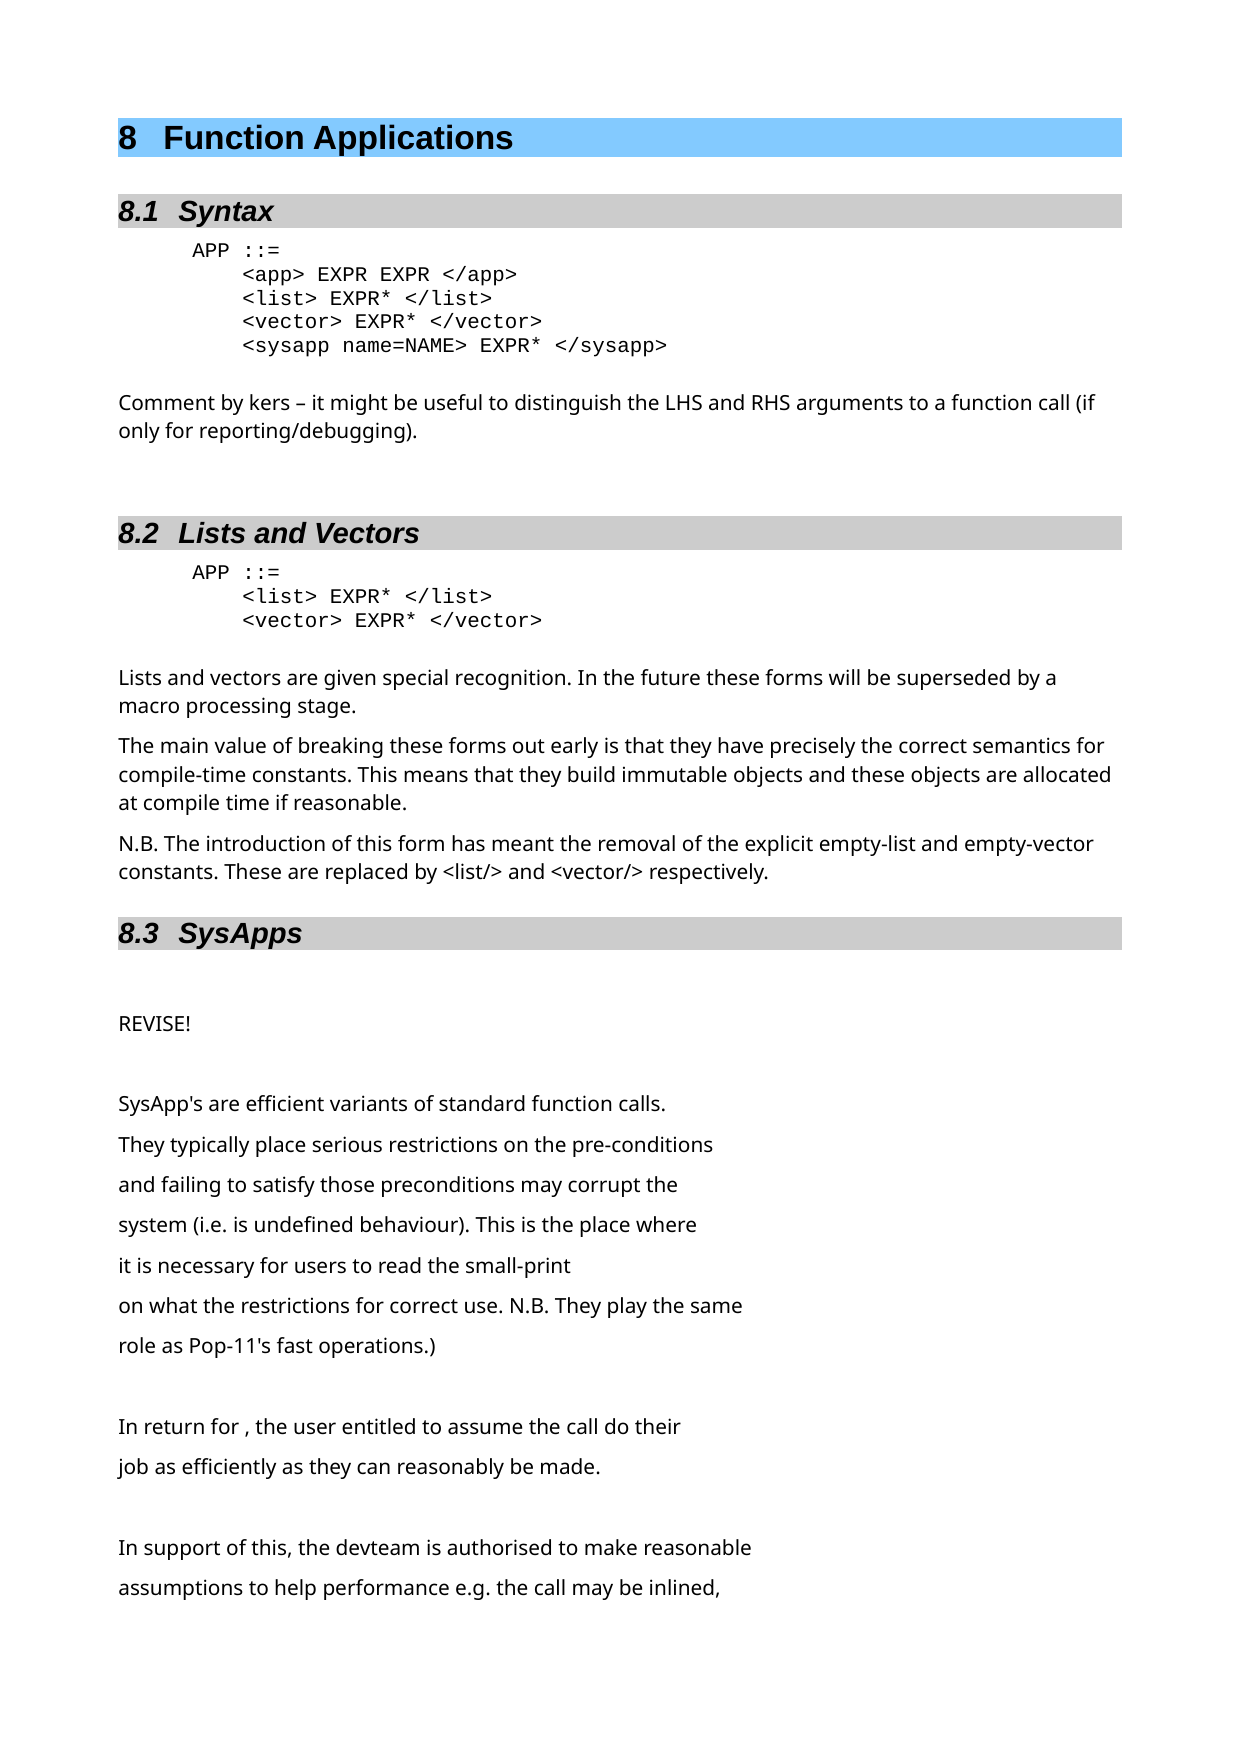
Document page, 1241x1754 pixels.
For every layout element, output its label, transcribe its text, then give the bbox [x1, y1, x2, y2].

text The main value of breaking these forms out early is that they have precisely the correct semantics for compile-time constants. This means that they build immutable objects and these objects are allocated at compile time if reasonable. [118, 732, 1122, 817]
text Comment by kers – it might be useful to distinguish the LHS and RHS arguments to a function call (if only for reporting/debugging). [118, 388, 1122, 445]
text In support of this, the devteam is authorised to make reasonable [118, 1533, 1122, 1561]
text <list> EXPR* </list> [192, 586, 1122, 609]
subtitle Syntax [118, 194, 1122, 228]
text job as efficiently as they can reasonably be made. [118, 1452, 1122, 1481]
subtitle SysApps [118, 917, 1122, 950]
text SysApp's are efficient variants of standard function calls. [118, 1089, 1122, 1118]
text Lists and vectors are given special recognition. In the future these forms will be superseded by a macro processing stage. [118, 663, 1122, 720]
text <app> EXPR EXPR </app> [192, 264, 1122, 288]
text it is necessary for users to read the small-print [118, 1251, 1122, 1279]
text assumptions to help performance e.g. the call may be inlined, [118, 1573, 1122, 1602]
text They typically place serious restrictions on the pre-conditions [118, 1130, 1122, 1158]
text on what the restrictions for correct use. N.B. They play the same [118, 1291, 1122, 1319]
text APP ::= [192, 240, 1122, 264]
text N.B. The introduction of this form has meant the removal of the explicit empty-list and empty-vector constants. These are replaced by <list/> and <vector/> respectively. [118, 829, 1122, 886]
subtitle Function Applications [118, 118, 1122, 157]
text role as Pop-11's fast operations.) [118, 1331, 1122, 1360]
text <vector> EXPR* </vector> [192, 609, 1122, 633]
text In return for , the user entitled to assume the call do their [118, 1412, 1122, 1440]
text <vector> EXPR* </vector> [192, 311, 1122, 335]
text <sysapp name=NAME> EXPR* </sysapp> [192, 335, 1122, 358]
text <list> EXPR* </list> [192, 288, 1122, 311]
text APP ::= [192, 562, 1122, 586]
text REVISE! [118, 1009, 1122, 1037]
text and failing to satisfy those preconditions may corrupt the [118, 1170, 1122, 1198]
subtitle Lists and Vectors [118, 516, 1122, 550]
text system (i.e. is undefined behaviour). This is the place where [118, 1210, 1122, 1239]
